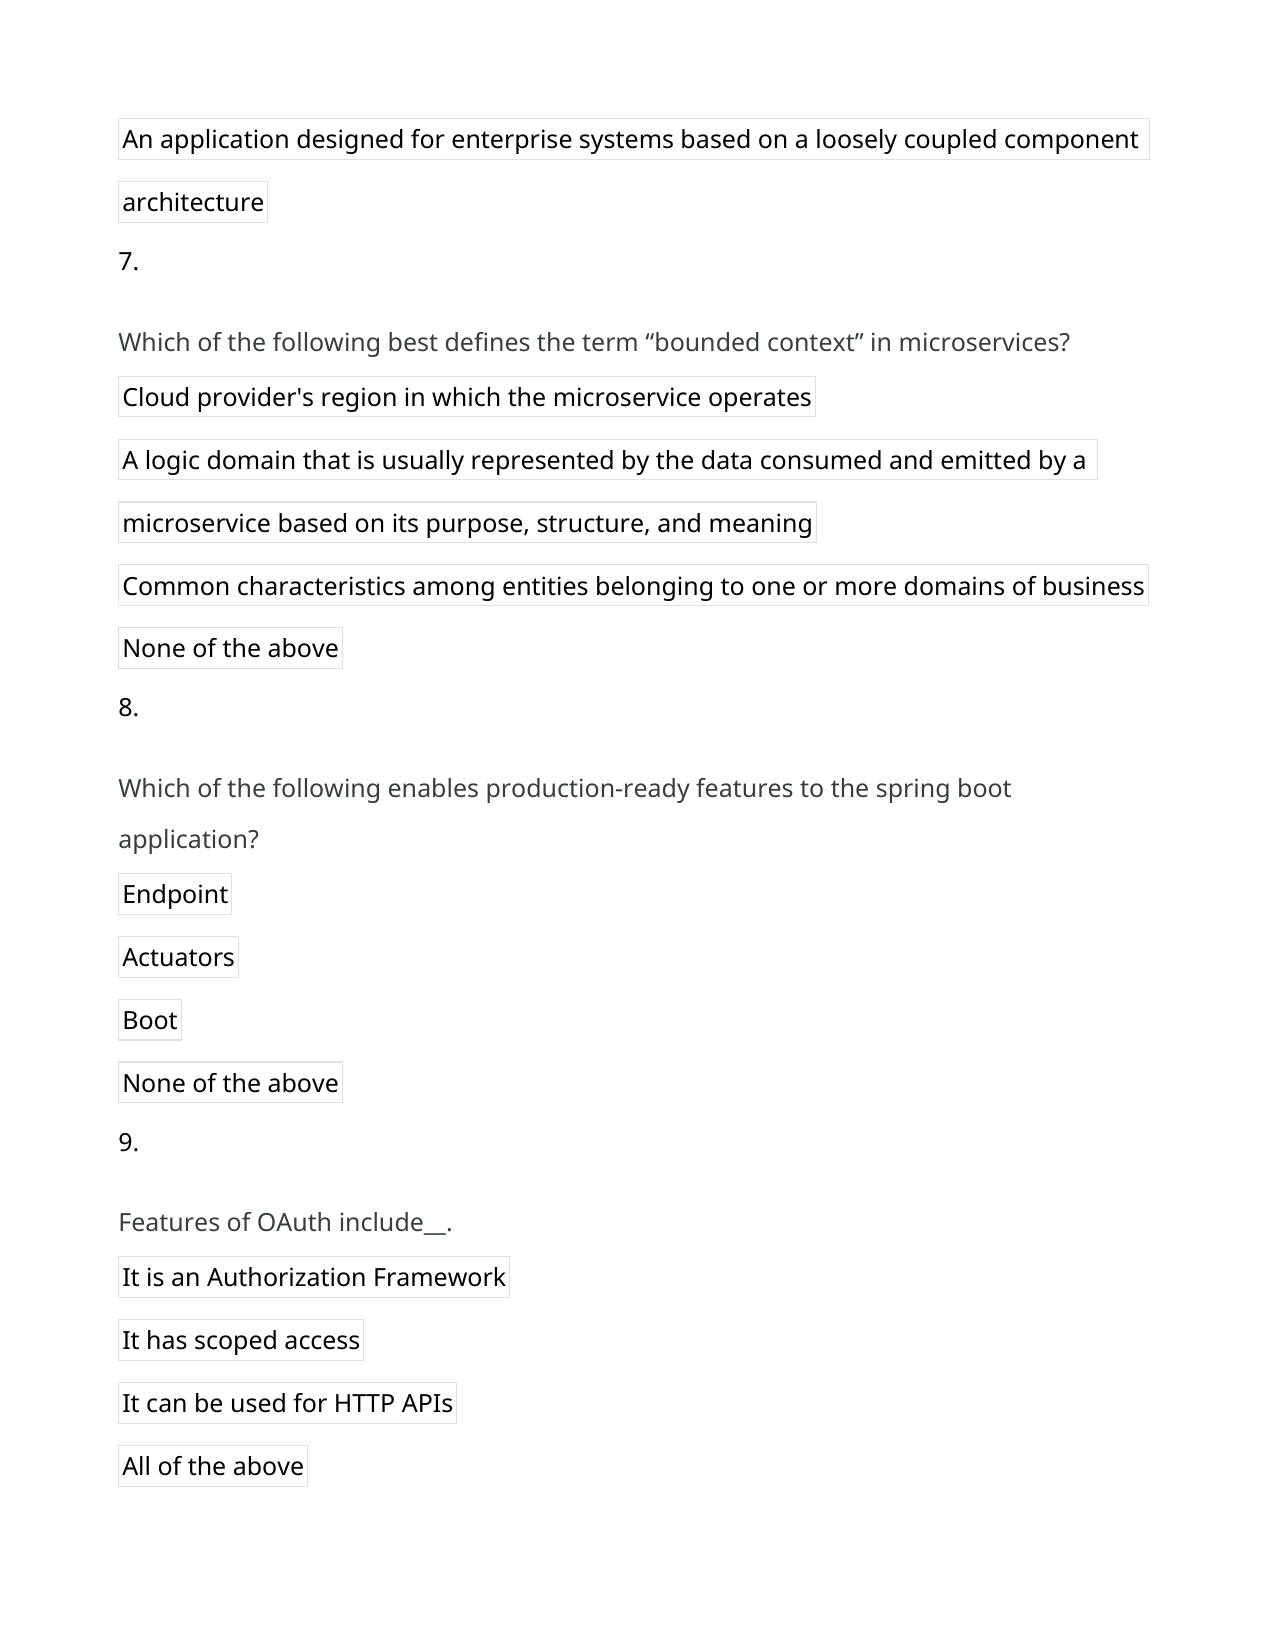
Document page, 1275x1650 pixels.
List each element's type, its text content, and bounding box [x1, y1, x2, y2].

text Features of OAuth include__. [118, 1205, 1157, 1239]
text Endpoint [119, 874, 231, 914]
text Which of the following enables production-ready features to the spring boot application? [118, 771, 1157, 856]
text None of the above [119, 1063, 342, 1102]
text It is an Authorization Framework [119, 1257, 509, 1297]
text 8. [118, 690, 1157, 724]
text Cloud provider's region in which the microservice operates [119, 377, 815, 416]
text [239, 936, 1157, 978]
text [364, 1319, 1157, 1361]
text 7. [118, 244, 1157, 278]
text [343, 627, 1157, 669]
text [343, 1061, 1157, 1103]
text [232, 873, 1157, 915]
text It can be used for HTTP APIs [119, 1383, 456, 1423]
text [182, 998, 1157, 1041]
text An application designed for enterprise systems based on a loosely coupled component architecture [118, 118, 1157, 223]
text [816, 376, 1157, 417]
text Which of the following best defines the term “bounded context” in microservices? [118, 324, 1157, 358]
text None of the above [119, 628, 342, 668]
text A logic domain that is usually represented by the data consumed and emitted by a microservice based on its purpose, structure, and meaning [118, 438, 1157, 543]
text [457, 1382, 1157, 1424]
text Actuators [119, 937, 238, 977]
text 9. [118, 1124, 1157, 1158]
text It has scoped access [119, 1320, 363, 1360]
text Common characteristics among entities belonging to one or more domains of business [119, 565, 1148, 605]
text Boot [119, 1000, 181, 1039]
text All of the above [119, 1446, 307, 1486]
text [308, 1445, 1157, 1487]
text [510, 1256, 1157, 1298]
